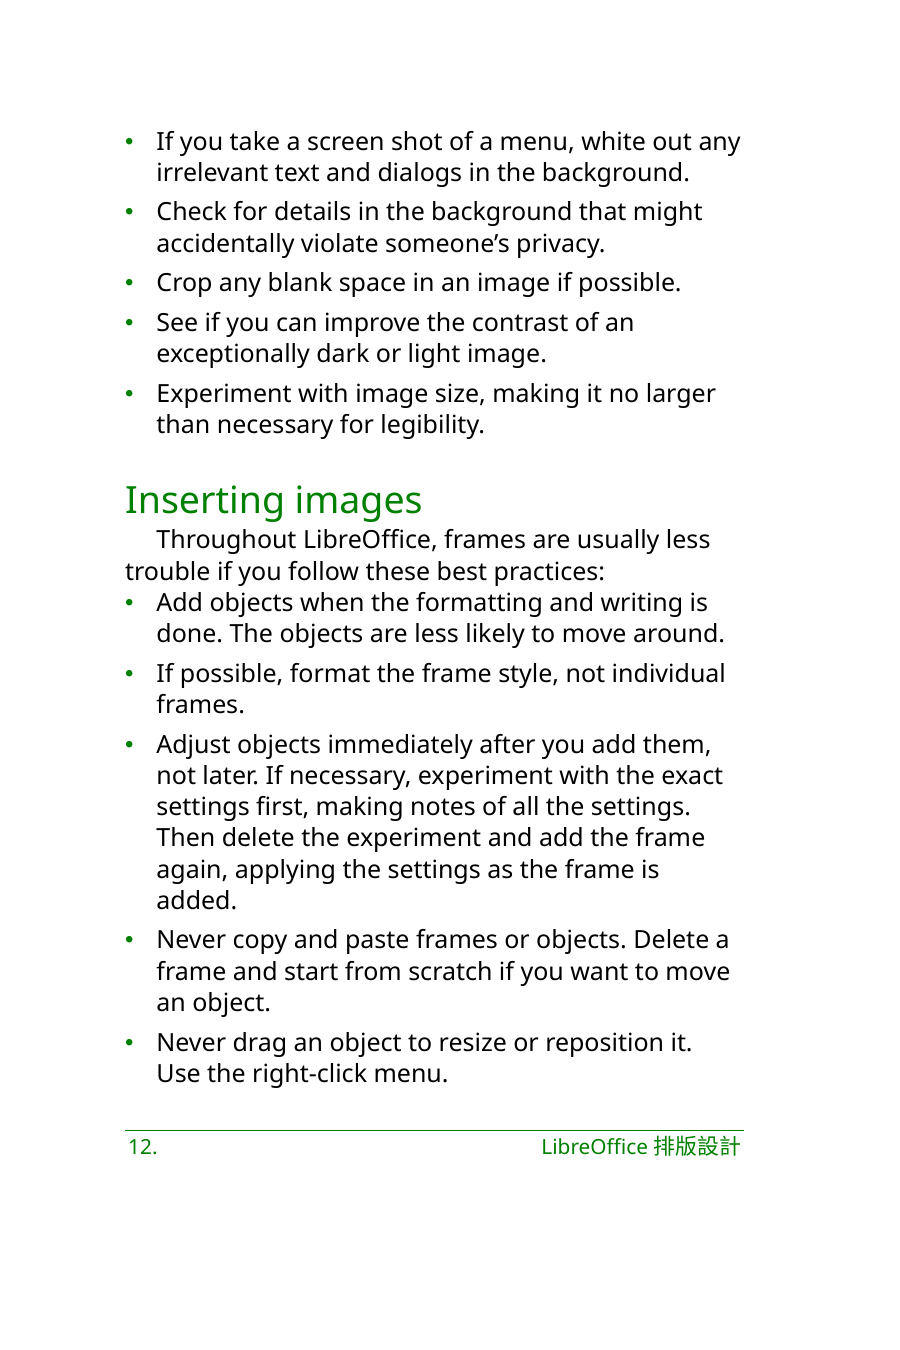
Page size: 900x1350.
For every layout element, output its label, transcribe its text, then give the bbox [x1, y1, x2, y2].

list Adjust objects immediately after you add them, not later. If necessary, experiment with the exact settings first, making notes of all the settings. Then delete the experiment and add the frame again, applying the settings as the frame is added. [125, 728, 744, 916]
list Never drag an object to resize or reposition it. Use the right-click menu. [125, 1026, 744, 1088]
list If you take a screen shot of a menu, white out any irrelevant text and dialogs in the background. [125, 125, 744, 187]
list If possible, format the frame style, not individual frames. [125, 657, 744, 720]
text Throughout LibreOffice, frames are usually less trouble if you follow these best practices: [125, 524, 744, 586]
list Crop any blank space in an image if possible. [125, 267, 744, 298]
list Check for details in the background that might accidentally violate someone’s privacy. [125, 196, 744, 258]
list Add objects when the formatting and writing is done. The objects are less likely to move around. [125, 586, 744, 649]
list Experiment with image size, making it no larger than necessary for legibility. [125, 377, 744, 439]
list Never copy and paste frames or objects. Delete a frame and start from scratch if you want to move an object. [125, 924, 744, 1018]
subtitle Inserting images [125, 473, 744, 524]
list See if you can improve the contrast of an exceptionally dark or light image. [125, 306, 744, 369]
